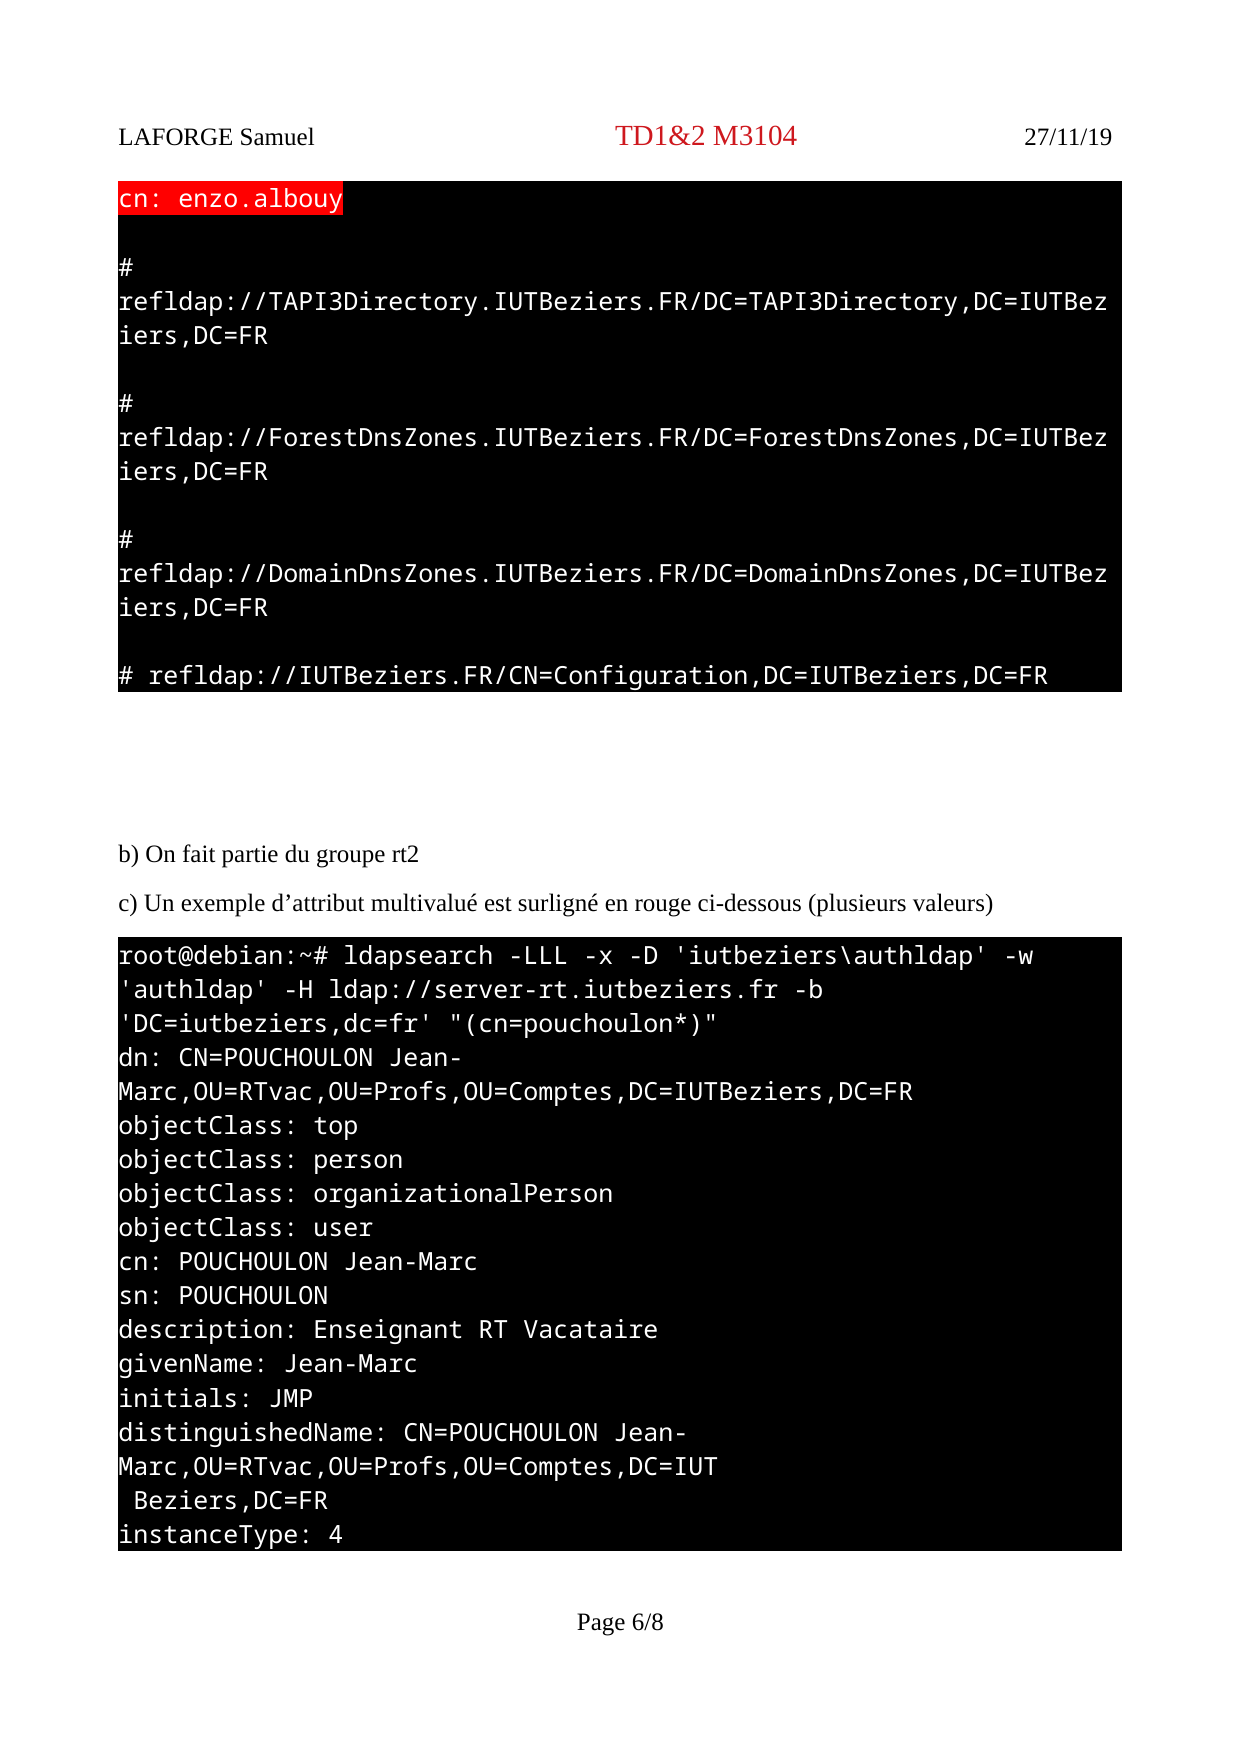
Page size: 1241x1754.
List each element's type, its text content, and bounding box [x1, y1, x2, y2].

text initials: JMP [118, 1380, 1122, 1414]
text cn: enzo.albouy [118, 181, 1122, 215]
text description: Enseignant RT Vacataire [118, 1312, 1122, 1346]
text cn: POUCHOULON Jean-Marc [118, 1244, 1122, 1278]
text objectClass: top [118, 1108, 1122, 1142]
text dn: CN=POUCHOULON Jean-Marc,OU=RTvac,OU=Profs,OU=Comptes,DC=IUTBeziers,DC=FR [118, 1039, 1122, 1108]
text givenName: Jean-Marc [118, 1346, 1122, 1380]
text objectClass: organizationalPerson [118, 1176, 1122, 1210]
text distinguishedName: CN=POUCHOULON Jean-Marc,OU=RTvac,OU=Profs,OU=Comptes,DC=IUT [118, 1414, 1122, 1482]
text # refldap://ForestDnsZones.IUTBeziers.FR/DC=ForestDnsZones,DC=IUTBeziers,DC=FR [118, 386, 1122, 488]
text # refldap://TAPI3Directory.IUTBeziers.FR/DC=TAPI3Directory,DC=IUTBeziers,DC=FR [118, 249, 1122, 351]
text instanceType: 4 [118, 1516, 1122, 1551]
text # refldap://IUTBeziers.FR/CN=Configuration,DC=IUTBeziers,DC=FR [118, 658, 1122, 692]
text root@debian:~# ldapsearch -LLL -x -D 'iutbeziers\authldap' -w 'authldap' -H ldap://server-rt.iutbeziers.fr -b 'DC=iutbeziers,dc=fr' "(cn=pouchoulon*)" [118, 937, 1122, 1039]
text objectClass: user [118, 1210, 1122, 1244]
text b) On fait partie du groupe rt2 [118, 839, 1122, 868]
text c) Un exemple d’attribut multivalué est surligné en rouge ci-dessous (plusieurs valeurs) [118, 888, 1122, 917]
text # refldap://DomainDnsZones.IUTBeziers.FR/DC=DomainDnsZones,DC=IUTBeziers,DC=FR [118, 522, 1122, 624]
text objectClass: person [118, 1142, 1122, 1176]
text Beziers,DC=FR [118, 1482, 1122, 1516]
text sn: POUCHOULON [118, 1278, 1122, 1312]
